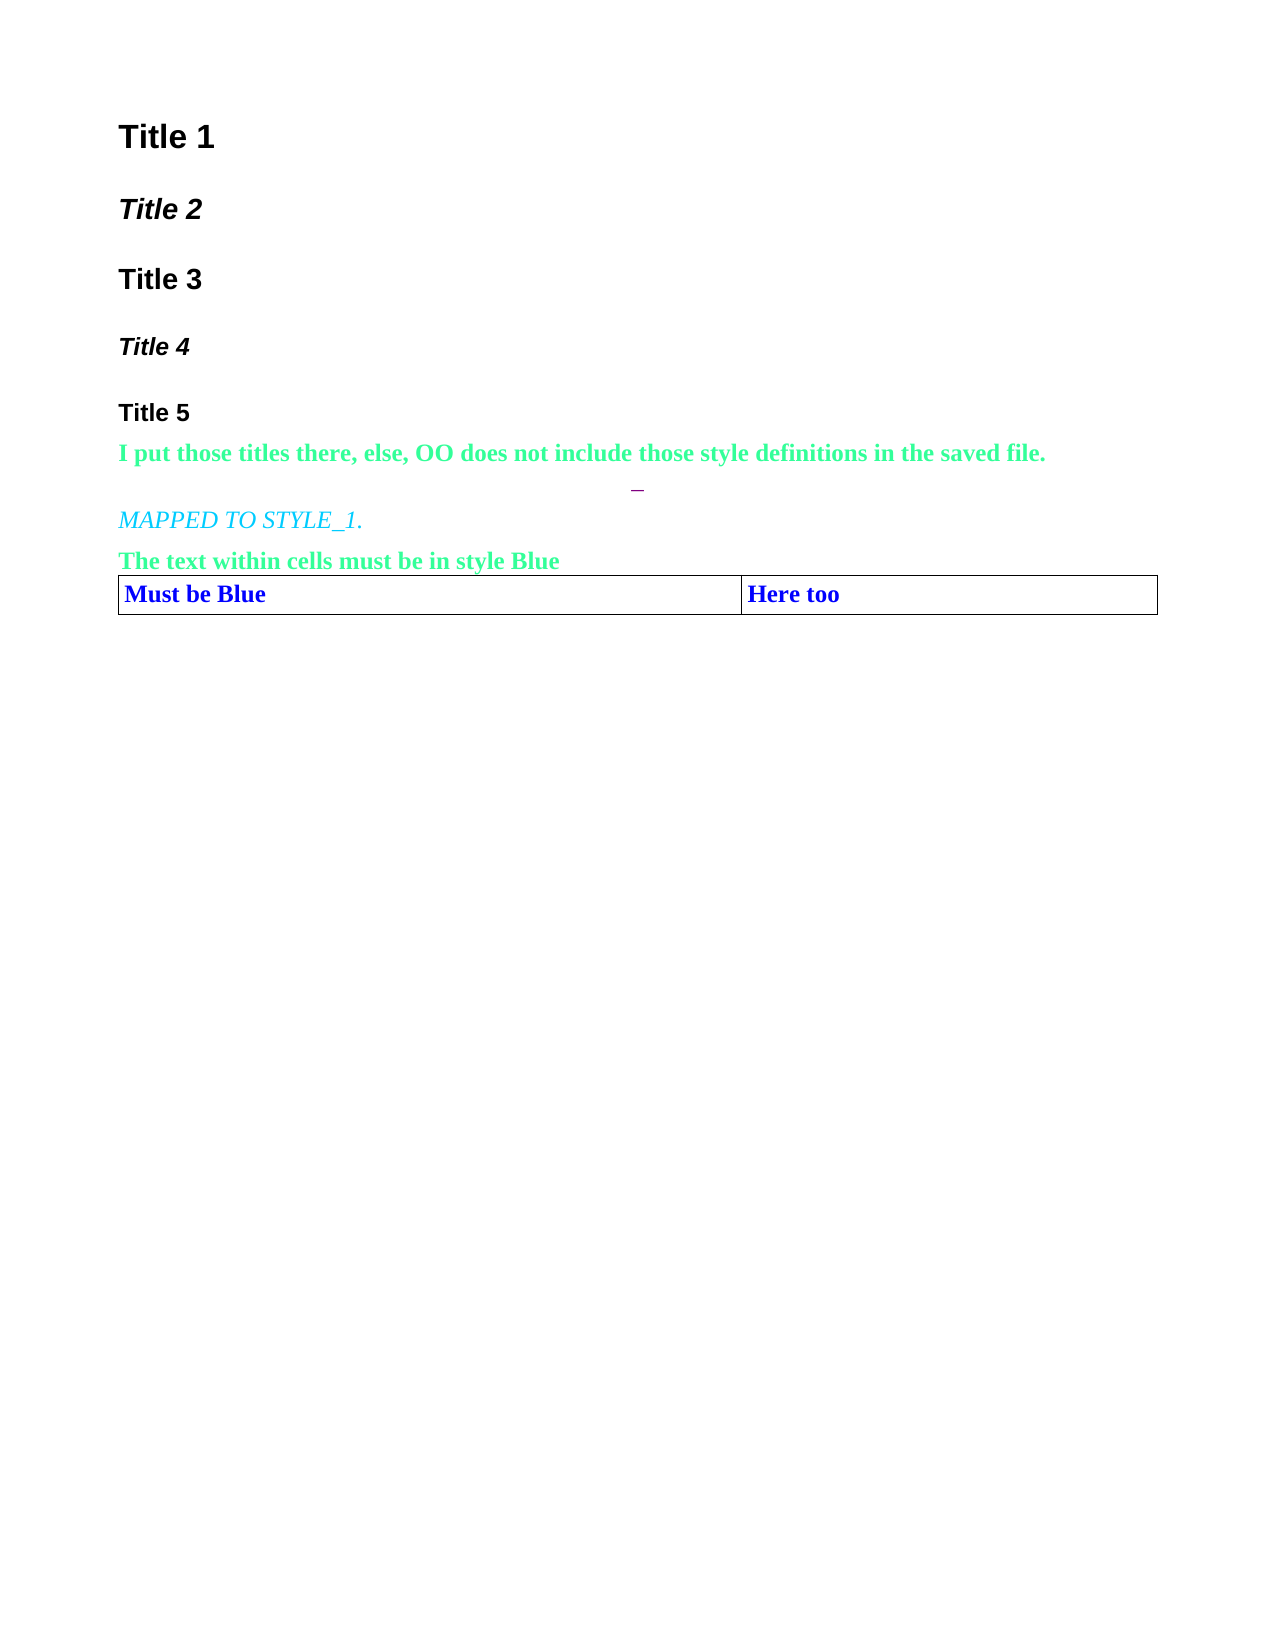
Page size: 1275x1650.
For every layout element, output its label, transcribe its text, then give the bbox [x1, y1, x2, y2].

text The text within cells must be in style Blue [118, 547, 1157, 574]
subtitle Title 3 [118, 263, 1157, 296]
subtitle Title 4 [118, 333, 1157, 361]
table_header Here too [742, 576, 1157, 614]
subtitle Title 2 [118, 193, 1157, 226]
table_header Must be Blue [119, 576, 741, 614]
subtitle Title 1 [118, 118, 1157, 156]
text _ [118, 466, 1157, 494]
subtitle Title 5 [118, 398, 1157, 426]
text Mapped to style_1. [118, 507, 1157, 534]
text I put those titles there, else, OO does not include those style definitions in the saved file. [118, 439, 1157, 466]
